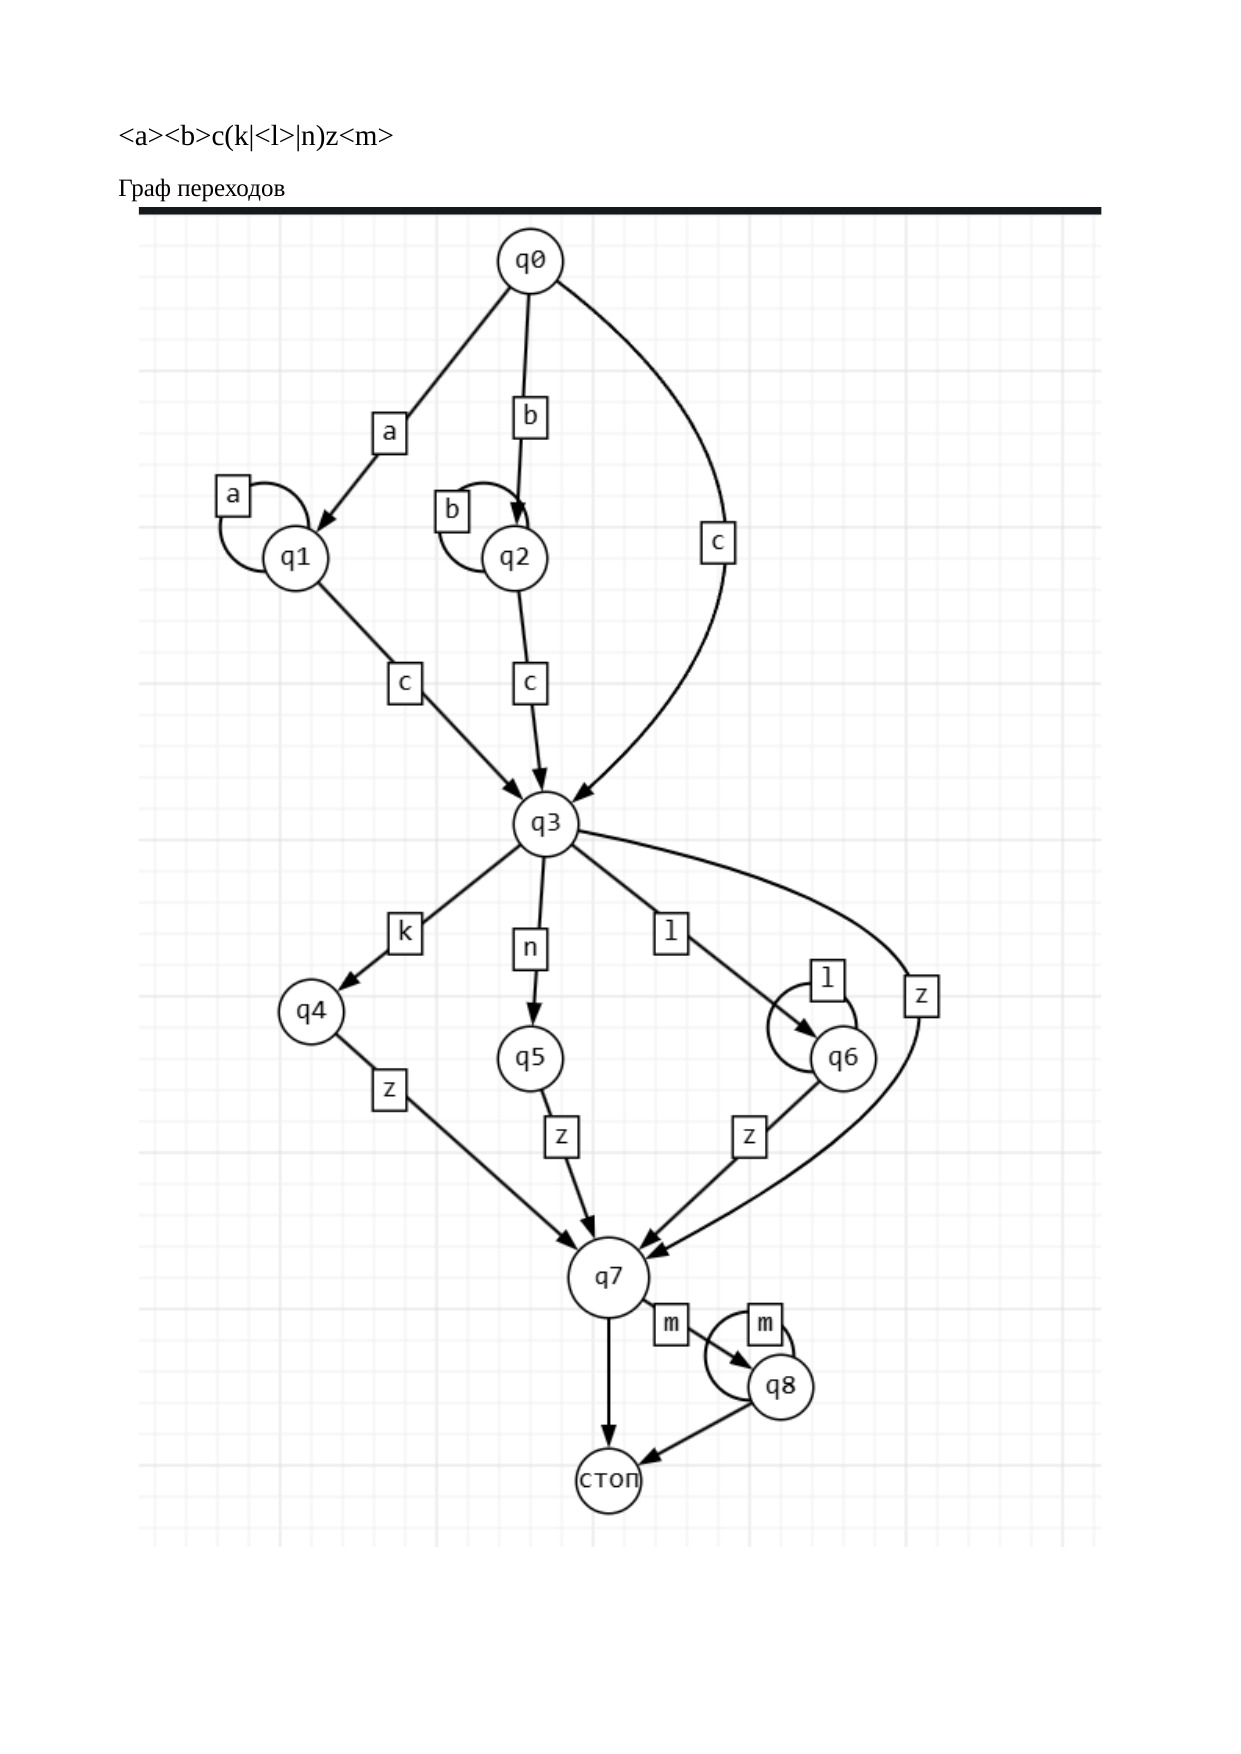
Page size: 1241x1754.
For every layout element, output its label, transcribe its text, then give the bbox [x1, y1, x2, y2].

text Граф переходов [118, 173, 1122, 202]
picture [138, 207, 1102, 1547]
text <a><b>c(k|<l>|n)z<m> [118, 118, 1122, 152]
